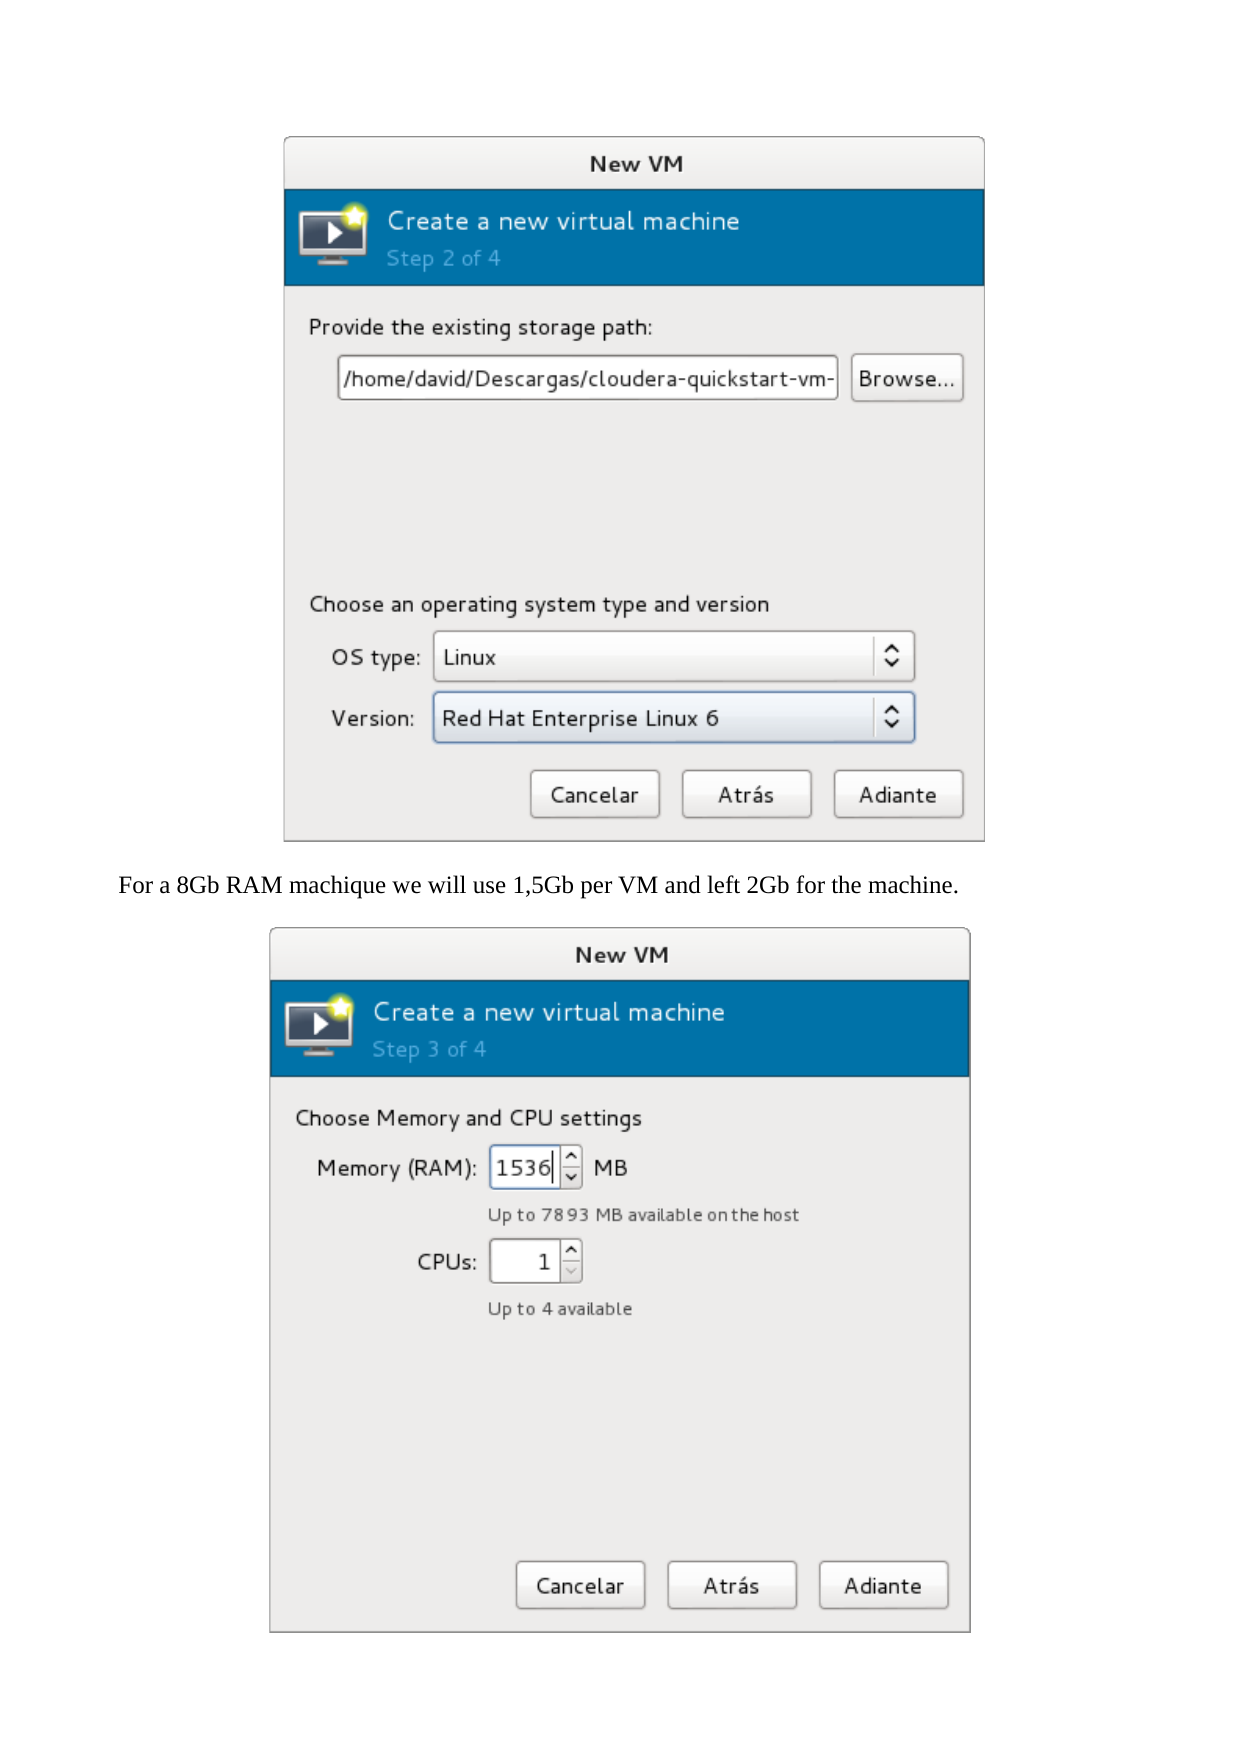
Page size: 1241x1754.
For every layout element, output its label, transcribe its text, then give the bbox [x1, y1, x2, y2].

picture [269, 927, 971, 1633]
text For a 8Gb RAM machique we will use 1,5Gb per VM and left 2Gb for the machine. [118, 870, 1122, 899]
picture [283, 136, 985, 842]
